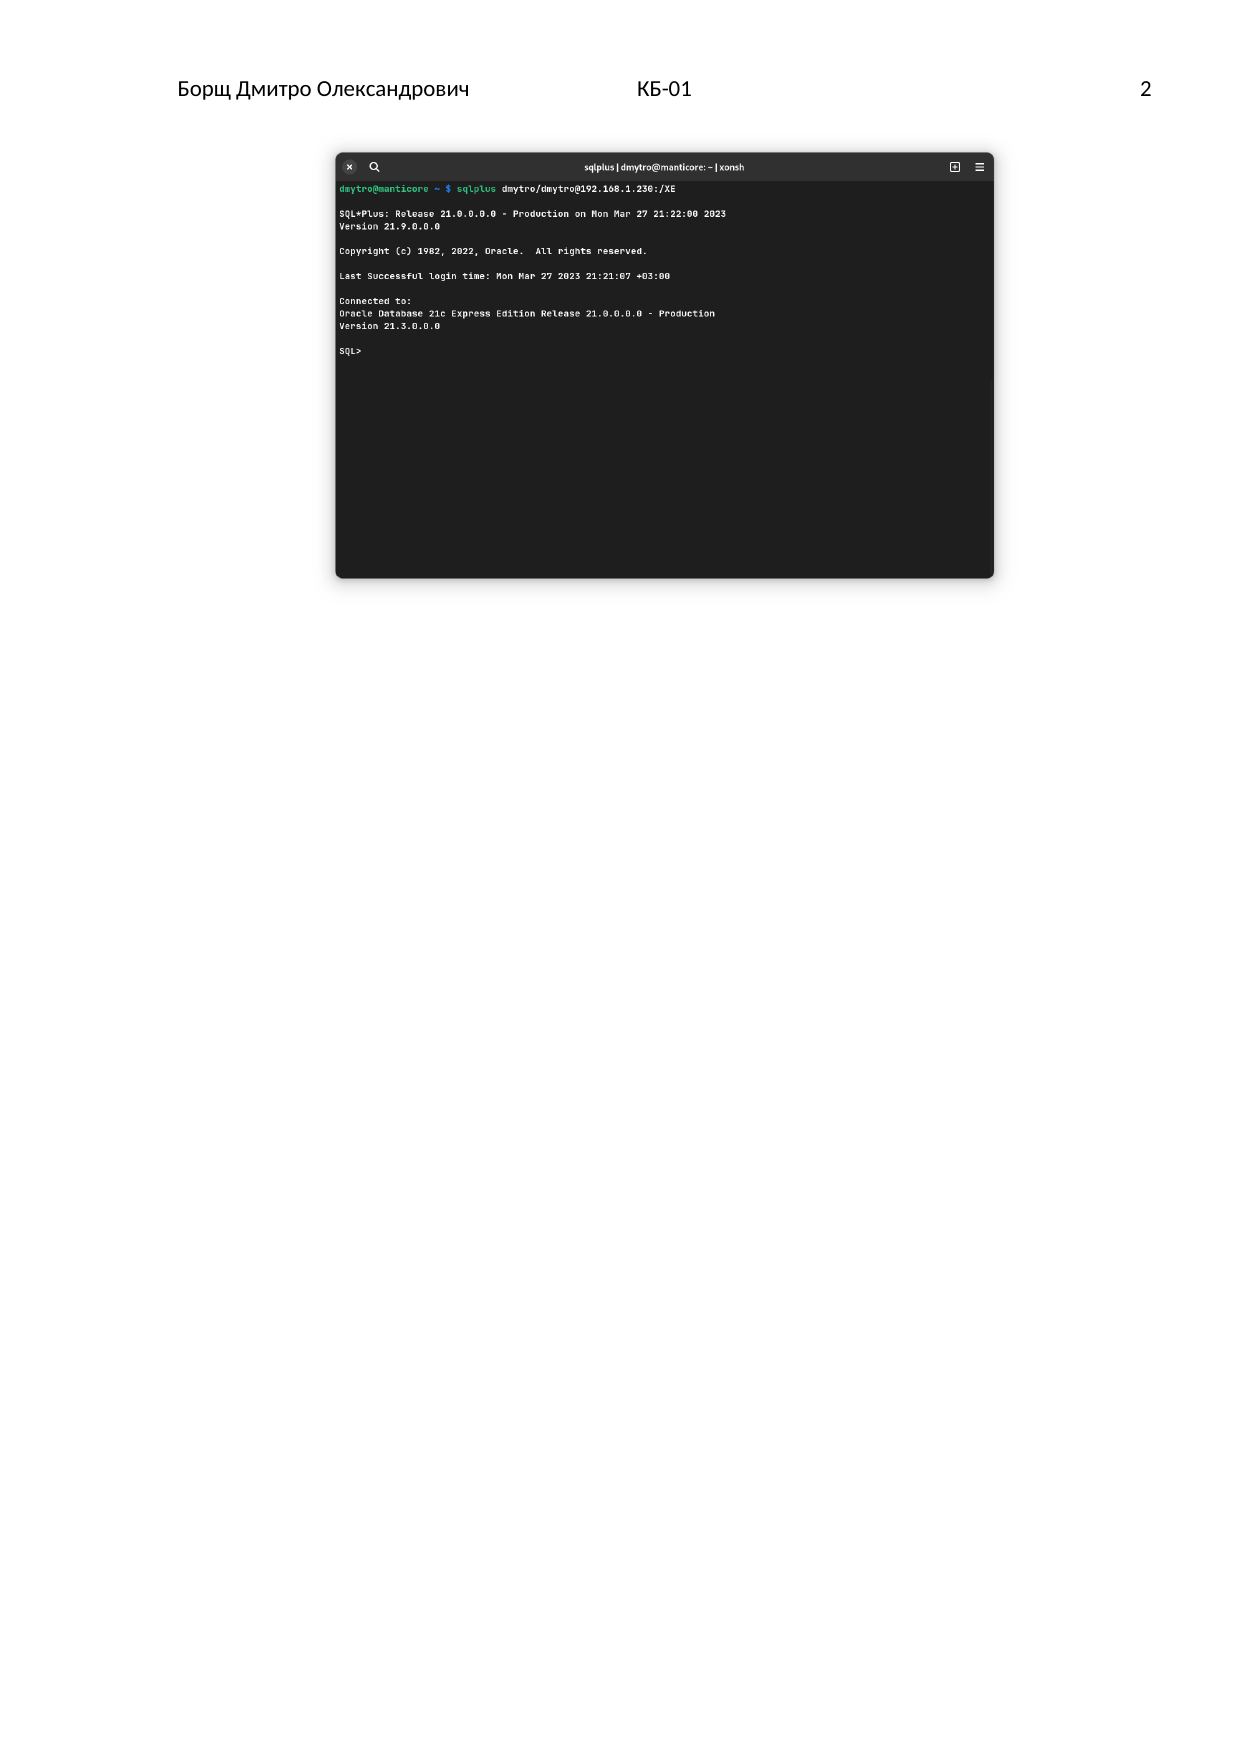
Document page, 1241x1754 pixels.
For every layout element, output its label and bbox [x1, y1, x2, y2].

picture [297, 118, 1032, 620]
